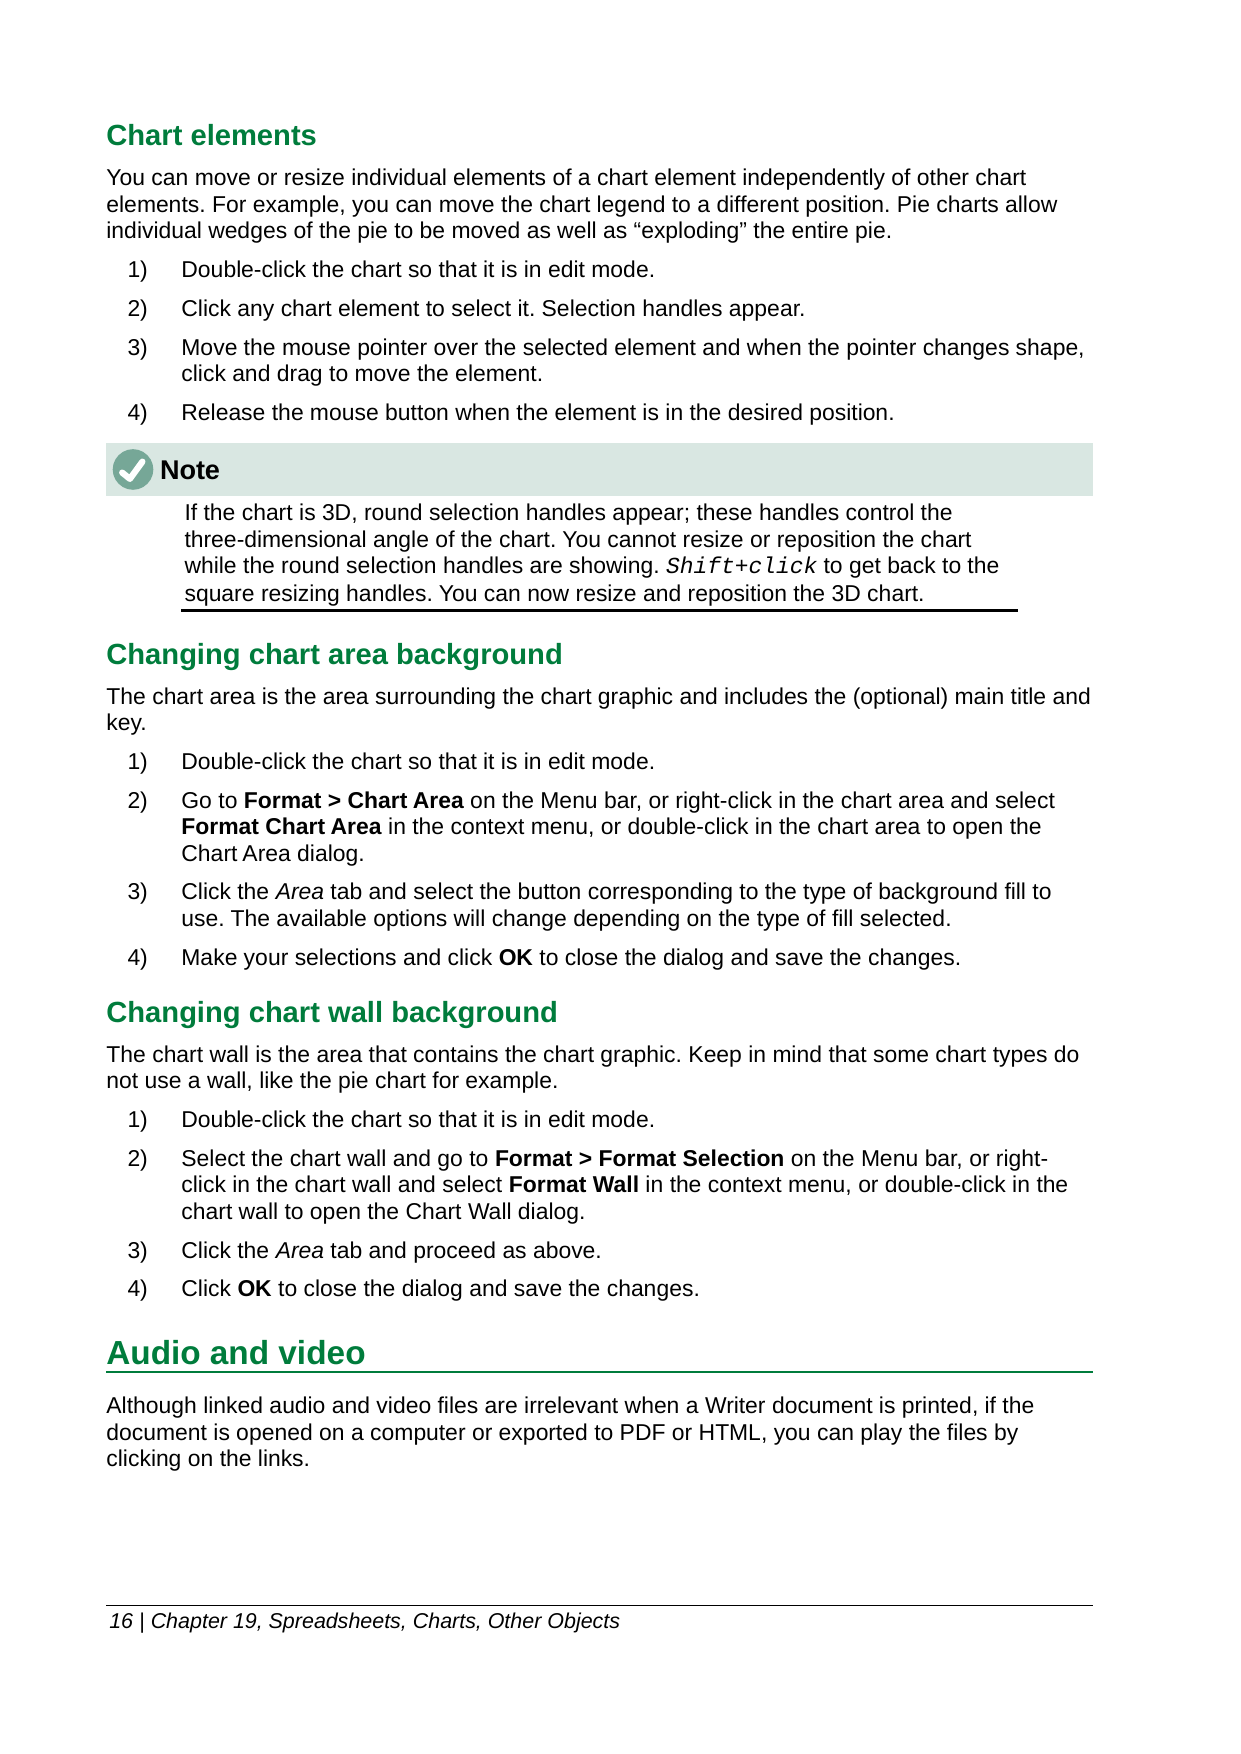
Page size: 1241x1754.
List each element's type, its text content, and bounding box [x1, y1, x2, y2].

text You can move or resize individual elements of a chart element independently of other chart elements. For example, you can move the chart legend to a different position. Pie charts allow individual wedges of the pie to be moved as well as “exploding” the entire pie. [106, 164, 1093, 243]
list Click the Area tab and select the button corresponding to the type of background fill to use. The available options will change depending on the type of fill selected. [148, 878, 1093, 931]
list Double-click the chart so that it is in edit mode. [148, 256, 1093, 282]
subtitle Changing chart area background [106, 637, 1093, 670]
list Click the Area tab and proceed as above. [148, 1237, 1093, 1263]
list Select the chart wall and go to Format > Format Selection on the Menu bar, or right-click in the chart wall and select Format Wall in the context menu, or double-click in the chart wall to open the Chart Wall dialog. [148, 1145, 1093, 1224]
list Double-click the chart so that it is in edit mode. [148, 748, 1093, 774]
subtitle Note [106, 443, 1093, 496]
subtitle Changing chart wall background [106, 995, 1093, 1028]
list Click any chart element to select it. Selection handles appear. [148, 294, 1093, 321]
list The chart wall is the area that contains the chart graphic. Keep in mind that some chart types do not use a wall, like the pie chart for example. [106, 1041, 1093, 1094]
text If the chart is 3D, round selection handles appear; these handles control the three-dimensional angle of the chart. You cannot resize or reposition the chart while the round selection handles are showing. Shift+click to get back to the square resizing handles. You can now resize and reposition the 3D chart. [181, 496, 1018, 609]
list Release the mouse button when the element is in the desired position. [148, 399, 1093, 425]
list Double-click the chart so that it is in edit mode. [148, 1106, 1093, 1132]
list Go to Format > Chart Area on the Menu bar, or right-click in the chart area and select Format Chart Area in the context menu, or double-click in the chart area to open the Chart Area dialog. [148, 787, 1093, 866]
text The chart area is the area surrounding the chart graphic and includes the (optional) main title and key. [106, 683, 1093, 735]
subtitle Audio and video [106, 1333, 1093, 1371]
subtitle Chart elements [106, 118, 1093, 152]
list Make your selections and click OK to close the dialog and save the changes. [148, 943, 1093, 970]
list Move the mouse pointer over the selected element and when the pointer changes shape, click and drag to move the element. [148, 333, 1093, 386]
list Click OK to close the dialog and save the changes. [148, 1275, 1093, 1302]
text Although linked audio and video files are irrelevant when a Writer document is printed, if the document is opened on a computer or exported to PDF or HTML, you can play the files by clicking on the links. [106, 1392, 1093, 1471]
